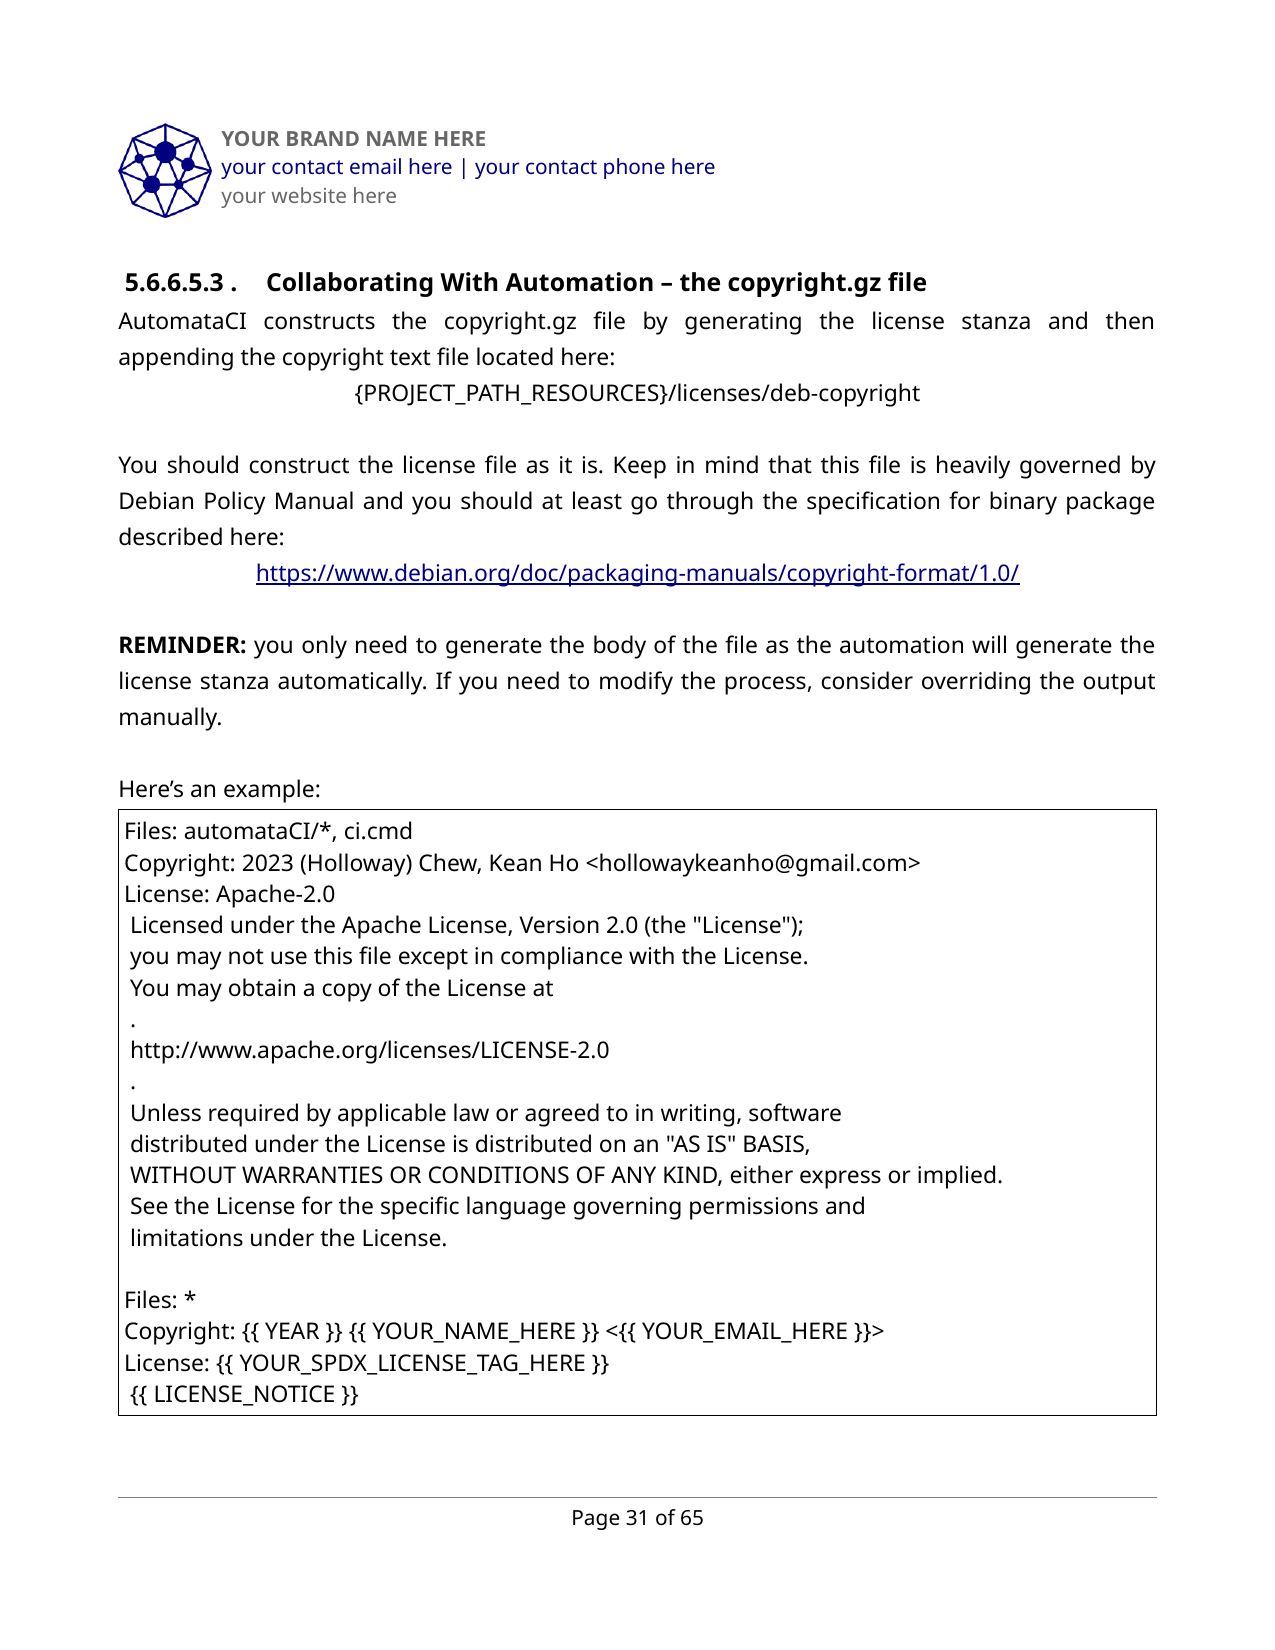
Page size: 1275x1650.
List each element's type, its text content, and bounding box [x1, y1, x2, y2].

text Here’s an example: [118, 772, 1157, 804]
text {PROJECT_PATH_RESOURCES}/licenses/deb-copyright [118, 377, 1157, 408]
subtitle Collaborating With Automation – the copyright.gz file [118, 265, 1157, 299]
table_header Files: automataCI/*, ci.cmd Copyright: 2023 (Holloway) Chew, Kean Ho <hollowaykeanho@gmail.com> License: Apache-2.0 Licensed under the Apache License, Version 2.0 (the "License"); you may not use this file except in compliance with the License. You may obtain a copy of the License at . http://www.apache.org/licenses/LICENSE-2.0 . Unless required by applicable law or agreed to in writing, software distributed under the License is distributed on an "AS IS" BASIS, WITHOUT WARRANTIES OR CONDITIONS OF ANY KIND, either express or implied. See the License for the specific language governing permissions and limitations under the License. Files: * Copyright: {{ YEAR }} {{ YOUR_NAME_HERE }} <{{ YOUR_EMAIL_HERE }}> License: {{ YOUR_SPDX_LICENSE_TAG_HERE }} {{ LICENSE_NOTICE }} [119, 810, 1156, 1415]
text REMINDER: you only need to generate the body of the file as the automation will generate the license stanza automatically. If you need to modify the process, consider overriding the output manually. [118, 629, 1157, 732]
text https://www.debian.org/doc/packaging-manuals/copyright-format/1.0/ [118, 557, 1157, 588]
picture [118, 123, 212, 218]
text You should construct the license file as it is. Keep in mind that this file is heavily governed by Debian Policy Manual and you should at least go through the specification for binary package described here: [118, 449, 1157, 552]
text AutomataCI constructs the copyright.gz file by generating the license stanza and then appending the copyright text file located here: [118, 305, 1157, 372]
